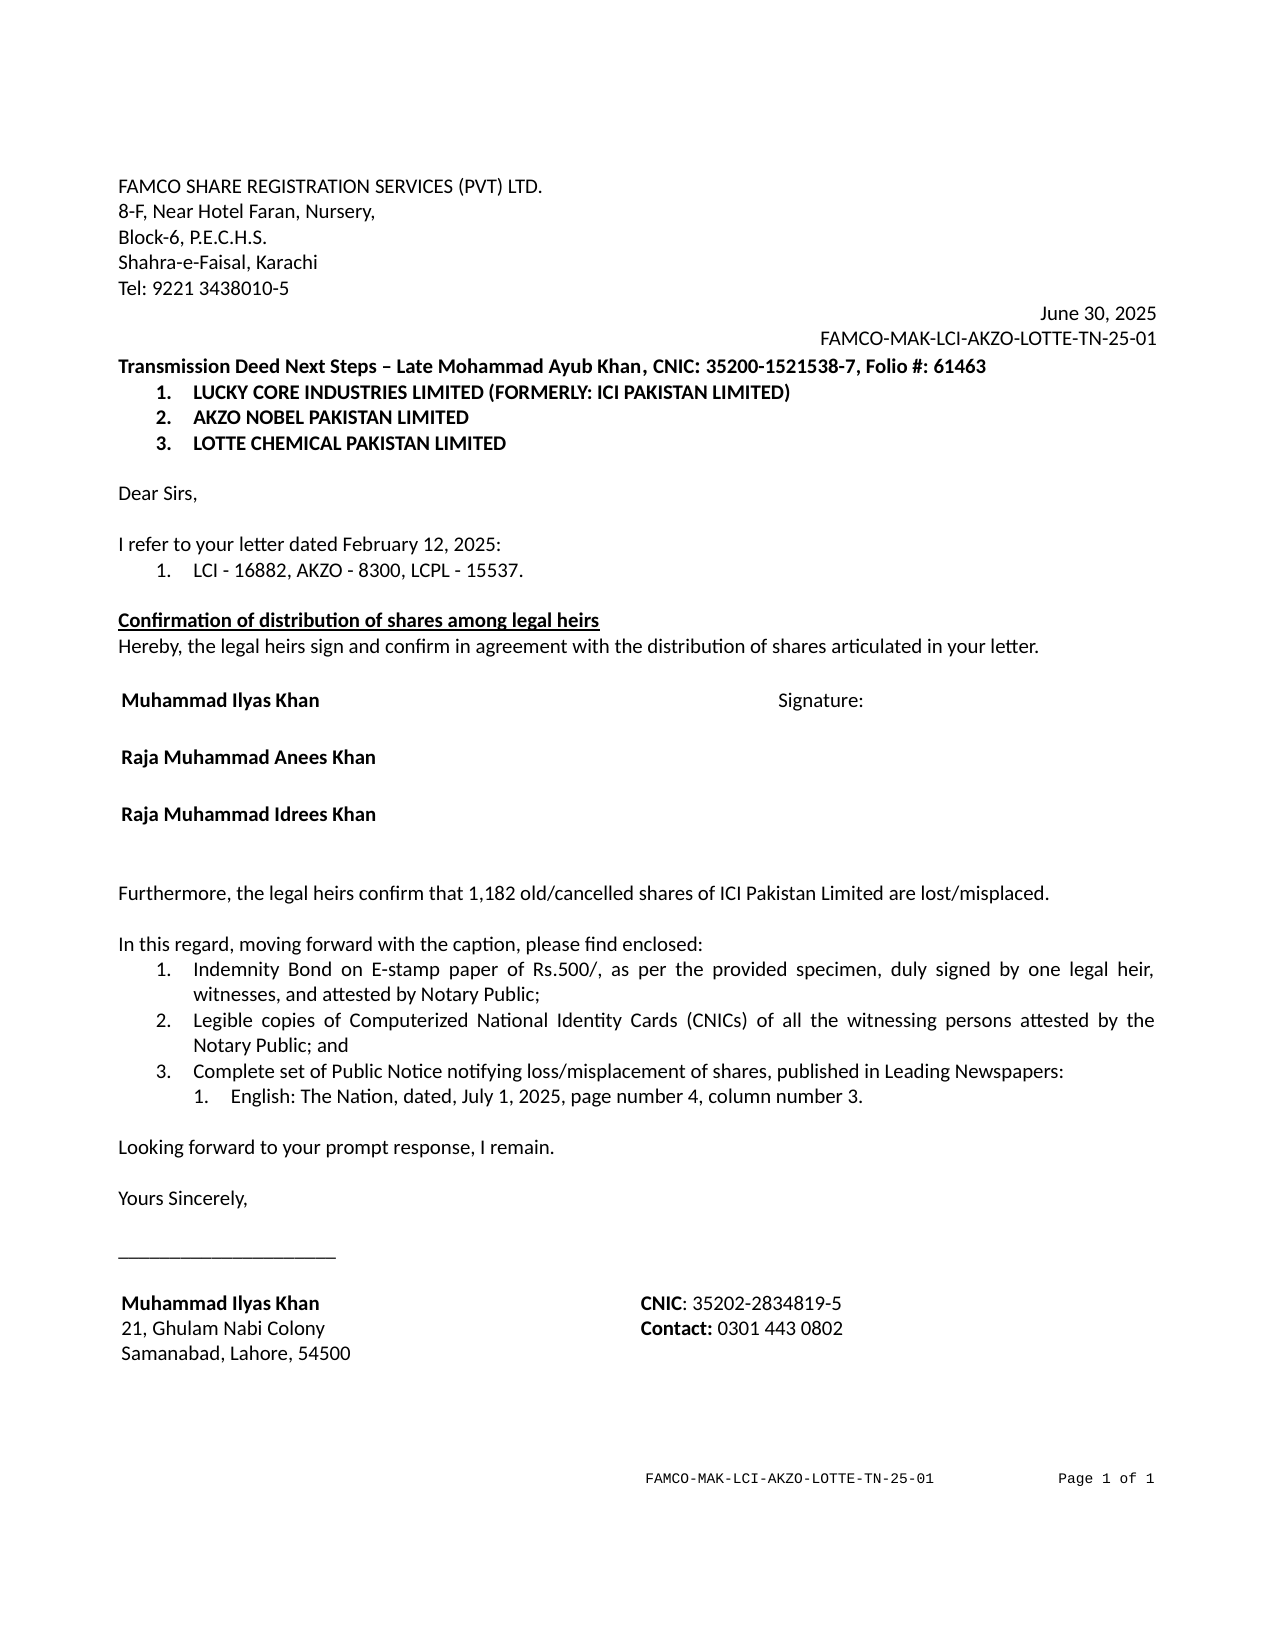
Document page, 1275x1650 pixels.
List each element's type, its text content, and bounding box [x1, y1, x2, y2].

table_cell [393, 798, 775, 854]
table_header Muhammad Ilyas Khan 21, Ghulam Nabi Colony Samanabad, Lahore, 54500 [118, 1261, 637, 1369]
text Block-6, P.E.C.H.S. [118, 224, 1157, 249]
text Hereby, the legal heirs sign and confirm in agreement with the distribution of shares articulated in your letter. [118, 633, 1157, 658]
text Tel: 9221 3438010-5 [118, 275, 1157, 300]
list LCI - 16882, AKZO - 8300, LCPL - 15537. [156, 557, 1157, 582]
list English: The Nation, dated, July 1, 2025, page number 4, column number 3. [193, 1083, 1157, 1109]
text June 30, 2025 [118, 300, 1157, 326]
text Yours Sincerely, [118, 1185, 1157, 1210]
table_cell [775, 798, 1157, 854]
text Furthermore, the legal heirs confirm that 1,182 old/cancelled shares of ICI Pakistan Limited are lost/misplaced. [118, 880, 1157, 905]
list Indemnity Bond on E-stamp paper of Rs.500/, as per the provided specimen, duly signed by one legal heir, witnesses, and attested by Notary Public; [156, 956, 1157, 1007]
list Complete set of Public Notice notifying loss/misplacement of shares, published in Leading Newspapers: [156, 1058, 1157, 1083]
text Confirmation of distribution of shares among legal heirs [118, 608, 1157, 633]
text In this regard, moving forward with the caption, please find enclosed: [118, 931, 1157, 956]
list LOTTE CHEMICAL PAKISTAN LIMITED [156, 430, 1157, 455]
table_cell [393, 741, 775, 798]
text Dear Sirs, [118, 481, 1157, 506]
list AKZO NOBEL PAKISTAN LIMITED [156, 404, 1157, 430]
table_cell Raja Muhammad Anees Khan [118, 741, 393, 798]
list LUCKY CORE INDUSTRIES LIMITED (FORMERLY: ICI PAKISTAN LIMITED) [156, 379, 1157, 404]
table_header [393, 684, 775, 741]
list Legible copies of Computerized National Identity Cards (CNICs) of all the witnessing persons attested by the Notary Public; and [156, 1007, 1157, 1058]
table_cell [775, 741, 1157, 798]
text Transmission Deed Next Steps – Late Mohammad Ayub Khan, CNIC: 35200-1521538-7, Folio #: 61463 [118, 351, 1157, 379]
table_header CNIC: 35202-2834819-5 Contact: 0301 443 0802 [638, 1261, 1157, 1369]
text Looking forward to your prompt response, I remain. [118, 1134, 1157, 1159]
text FAMCO SHARE REGISTRATION SERVICES (PVT) LTD. [118, 173, 1157, 198]
text Shahra-e-Faisal, Karachi [118, 249, 1157, 275]
table_cell Raja Muhammad Idrees Khan [118, 798, 393, 854]
table_header Signature: [775, 684, 1157, 741]
text FAMCO-MAK-LCI-AKZO-LOTTE-TN-25-01 [118, 326, 1157, 351]
table_header Muhammad Ilyas Khan [118, 684, 393, 741]
text 8-F, Near Hotel Faran, Nursery, [118, 198, 1157, 224]
text _____________________ [118, 1236, 1157, 1261]
text I refer to your letter dated February 12, 2025: [118, 531, 1157, 557]
